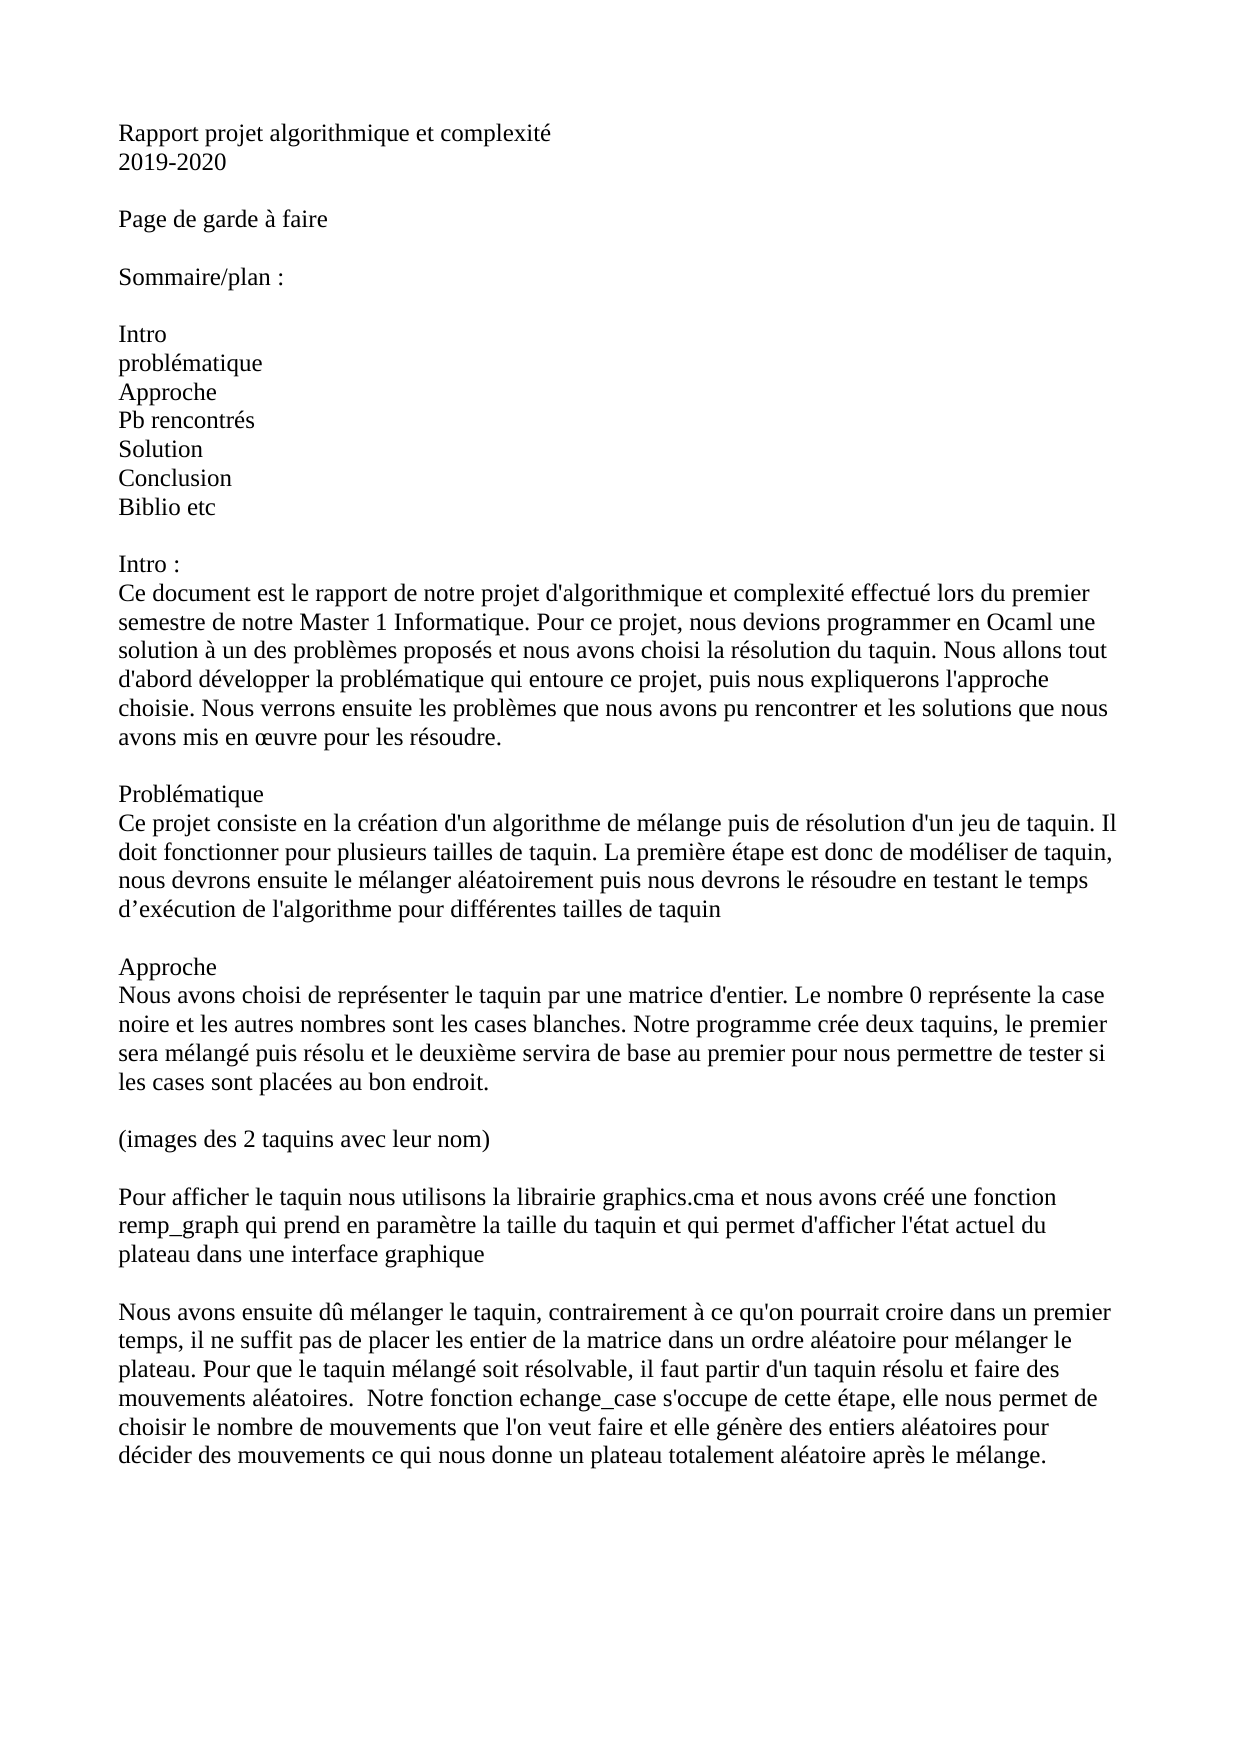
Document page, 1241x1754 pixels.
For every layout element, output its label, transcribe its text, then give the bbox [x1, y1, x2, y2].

text Approche [118, 377, 1122, 406]
text 2019-2020 [118, 147, 1122, 176]
text Conclusion [118, 463, 1122, 492]
text Nous avons choisi de représenter le taquin par une matrice d'entier. Le nombre 0 représente la case noire et les autres nombres sont les cases blanches. Notre programme crée deux taquins, le premier sera mélangé puis résolu et le deuxième servira de base au premier pour nous permettre de tester si les cases sont placées au bon endroit. [118, 981, 1122, 1096]
text Approche [118, 952, 1122, 981]
text Rapport projet algorithmique et complexité [118, 118, 1122, 147]
text Ce document est le rapport de notre projet d'algorithmique et complexité effectué lors du premier semestre de notre Master 1 Informatique. Pour ce projet, nous devions programmer en Ocaml une solution à un des problèmes proposés et nous avons choisi la résolution du taquin. Nous allons tout d'abord développer la problématique qui entoure ce projet, puis nous expliquerons l'approche choisie. Nous verrons ensuite les problèmes que nous avons pu rencontrer et les solutions que nous avons mis en œuvre pour les résoudre. [118, 578, 1122, 751]
text Pb rencontrés [118, 406, 1122, 434]
text Ce projet consiste en la création d'un algorithme de mélange puis de résolution d'un jeu de taquin. Il doit fonctionner pour plusieurs tailles de taquin. La première étape est donc de modéliser de taquin, nous devrons ensuite le mélanger aléatoirement puis nous devrons le résoudre en testant le temps d’exécution de l'algorithme pour différentes tailles de taquin [118, 808, 1122, 923]
text Intro [118, 319, 1122, 348]
text Intro : [118, 549, 1122, 578]
text Problématique [118, 779, 1122, 808]
text Pour afficher le taquin nous utilisons la librairie graphics.cma et nous avons créé une fonction remp_graph qui prend en paramètre la taille du taquin et qui permet d'afficher l'état actuel du plateau dans une interface graphique [118, 1182, 1122, 1268]
text Page de garde à faire [118, 204, 1122, 233]
text Nous avons ensuite dû mélanger le taquin, contrairement à ce qu'on pourrait croire dans un premier temps, il ne suffit pas de placer les entier de la matrice dans un ordre aléatoire pour mélanger le plateau. Pour que le taquin mélangé soit résolvable, il faut partir d'un taquin résolu et faire des mouvements aléatoires. Notre fonction echange_case s'occupe de cette étape, elle nous permet de choisir le nombre de mouvements que l'on veut faire et elle génère des entiers aléatoires pour décider des mouvements ce qui nous donne un plateau totalement aléatoire après le mélange. [118, 1297, 1122, 1469]
text problématique [118, 348, 1122, 377]
text Solution [118, 434, 1122, 463]
text Sommaire/plan : [118, 262, 1122, 291]
text (images des 2 taquins avec leur nom) [118, 1124, 1122, 1153]
text Biblio etc [118, 492, 1122, 521]
